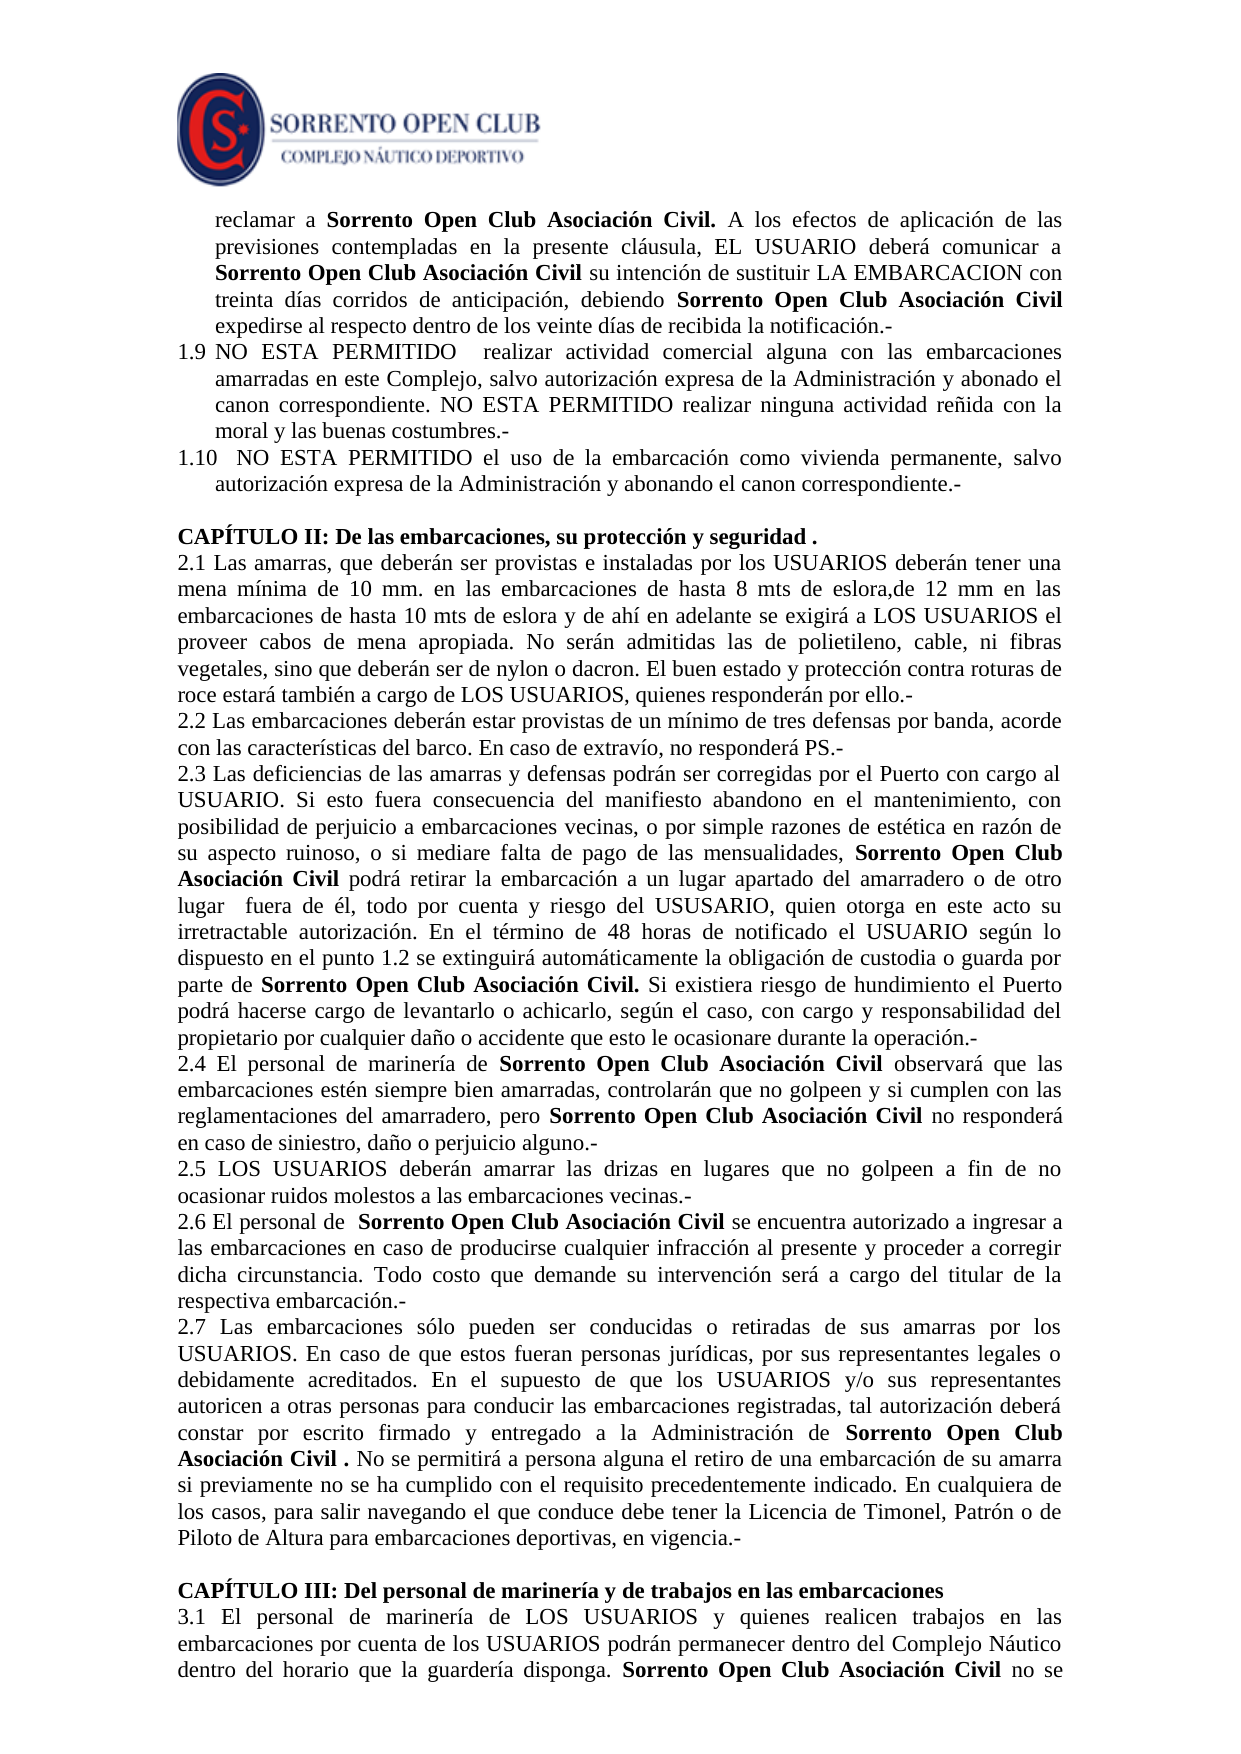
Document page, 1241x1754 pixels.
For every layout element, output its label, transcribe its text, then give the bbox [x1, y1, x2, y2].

text 2.5 LOS USUARIOS deberán amarrar las drizas en lugares que no golpeen a fin de no ocasionar ruidos molestos a las embarcaciones vecinas.- [177, 1155, 1063, 1208]
text 2.7 Las embarcaciones sólo pueden ser conducidas o retiradas de sus amarras por los USUARIOS. En caso de que estos fueran personas jurídicas, por sus representantes legales o debidamente acreditados. En el supuesto de que los USUARIOS y/o sus representantes autoricen a otras personas para conducir las embarcaciones registradas, tal autorización deberá constar por escrito firmado y entregado a la Administración de Sorrento Open Club Asociación Civil . No se permitirá a persona alguna el retiro de una embarcación de su amarra si previamente no se ha cumplido con el requisito precedentemente indicado. En cualquiera de los casos, para salir navegando el que conduce debe tener la Licencia de Timonel, Patrón o de Piloto de Altura para embarcaciones deportivas, en vigencia.- [177, 1313, 1063, 1551]
list NO ESTA PERMITIDO el uso de la embarcación como vivienda permanente, salvo autorización expresa de la Administración y abonando el canon correspondiente.- [177, 444, 1063, 496]
text 2.1 Las amarras, que deberán ser provistas e instaladas por los USUARIOS deberán tener una mena mínima de 10 mm. en las embarcaciones de hasta 8 mts de eslora,de 12 mm en las embarcaciones de hasta 10 mts de eslora y de ahí en adelante se exigirá a LOS USUARIOS el proveer cabos de mena apropiada. No serán admitidas las de polietileno, cable, ni fibras vegetales, sino que deberán ser de nylon o dacron. El buen estado y protección contra roturas de roce estará también a cargo de LOS USUARIOS, quienes responderán por ello.- [177, 549, 1063, 707]
text CAPÍTULO II: De las embarcaciones, su protección y seguridad . [177, 523, 1063, 549]
text 2.3 Las deficiencias de las amarras y defensas podrán ser corregidas por el Puerto con cargo al USUARIO. Si esto fuera consecuencia del manifiesto abandono en el mantenimiento, con posibilidad de perjuicio a embarcaciones vecinas, o por simple razones de estética en razón de su aspecto ruinoso, o si mediare falta de pago de las mensualidades, Sorrento Open Club Asociación Civil podrá retirar la embarcación a un lugar apartado del amarradero o de otro lugar fuera de él, todo por cuenta y riesgo del USUSARIO, quien otorga en este acto su irretractable autorización. En el término de 48 horas de notificado el USUARIO según lo dispuesto en el punto 1.2 se extinguirá automáticamente la obligación de custodia o guarda por parte de Sorrento Open Club Asociación Civil. Si existiera riesgo de hundimiento el Puerto podrá hacerse cargo de levantarlo o achicarlo, según el caso, con cargo y responsabilidad del propietario por cualquier daño o accidente que esto le ocasionare durante la operación.- [177, 760, 1063, 1050]
list NO ESTA PERMITIDO realizar actividad comercial alguna con las embarcaciones amarradas en este Complejo, salvo autorización expresa de la Administración y abonado el canon correspondiente. NO ESTA PERMITIDO realizar ninguna actividad reñida con la moral y las buenas costumbres.- [177, 338, 1063, 444]
picture [177, 73, 567, 207]
text 2.2 Las embarcaciones deberán estar provistas de un mínimo de tres defensas por banda, acorde con las características del barco. En caso de extravío, no responderá PS.- [177, 707, 1063, 760]
text 3.1 El personal de marinería de LOS USUARIOS y quienes realicen trabajos en las embarcaciones por cuenta de los USUARIOS podrán permanecer dentro del Complejo Náutico dentro del horario que la guardería disponga. Sorrento Open Club Asociación Civil no se [177, 1603, 1063, 1682]
text CAPÍTULO III: Del personal de marinería y de trabajos en las embarcaciones [177, 1577, 1063, 1603]
list reclamar a Sorrento Open Club Asociación Civil. A los efectos de aplicación de las previsiones contempladas en la presente cláusula, EL USUARIO deberá comunicar a Sorrento Open Club Asociación Civil su intención de sustituir LA EMBARCACION con treinta días corridos de anticipación, debiendo Sorrento Open Club Asociación Civil expedirse al respecto dentro de los veinte días de recibida la notificación.- [177, 207, 1063, 338]
text 2.4 El personal de marinería de Sorrento Open Club Asociación Civil observará que las embarcaciones estén siempre bien amarradas, controlarán que no golpeen y si cumplen con las reglamentaciones del amarradero, pero Sorrento Open Club Asociación Civil no responderá en caso de siniestro, daño o perjuicio alguno.- [177, 1050, 1063, 1155]
text 2.6 El personal de Sorrento Open Club Asociación Civil se encuentra autorizado a ingresar a las embarcaciones en caso de producirse cualquier infracción al presente y proceder a corregir dicha circunstancia. Todo costo que demande su intervención será a cargo del titular de la respectiva embarcación.- [177, 1208, 1063, 1313]
